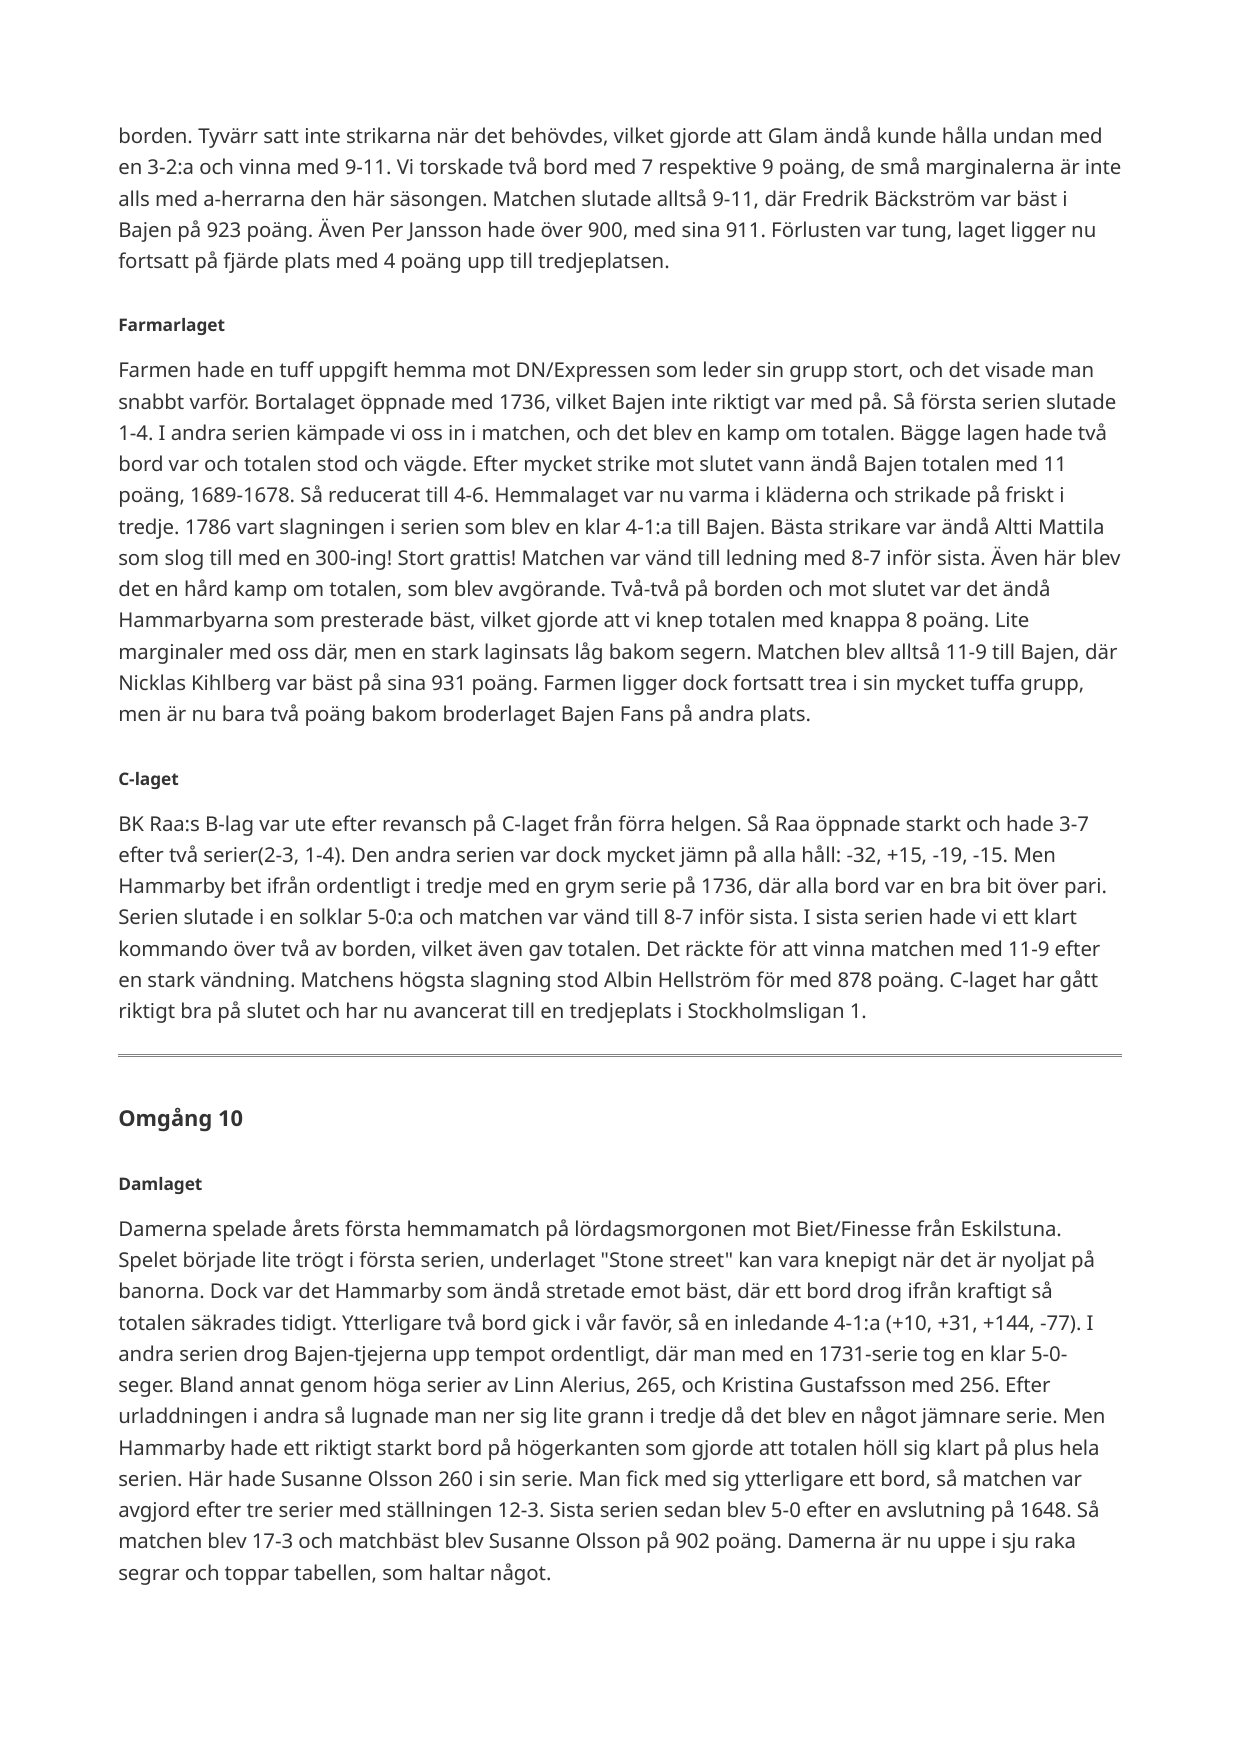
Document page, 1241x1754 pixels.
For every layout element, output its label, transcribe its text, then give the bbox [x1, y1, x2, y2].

text Farmen hade en tuff uppgift hemma mot DN/Expressen som leder sin grupp stort, och det visade man snabbt varför. Bortalaget öppnade med 1736, vilket Bajen inte riktigt var med på. Så första serien slutade 1-4. I andra serien kämpade vi oss in i matchen, och det blev en kamp om totalen. Bägge lagen hade två bord var och totalen stod och vägde. Efter mycket strike mot slutet vann ändå Bajen totalen med 11 poäng, 1689-1678. Så reducerat till 4-6. Hemmalaget var nu varma i kläderna och strikade på friskt i tredje. 1786 vart slagningen i serien som blev en klar 4-1:a till Bajen. Bästa strikare var ändå Altti Mattila som slog till med en 300-ing! Stort grattis! Matchen var vänd till ledning med 8-7 inför sista. Även här blev det en hård kamp om totalen, som blev avgörande. Två-två på borden och mot slutet var det ändå Hammarbyarna som presterade bäst, vilket gjorde att vi knep totalen med knappa 8 poäng. Lite marginaler med oss där, men en stark laginsats låg bakom segern. Matchen blev alltså 11-9 till Bajen, där Nicklas Kihlberg var bäst på sina 931 poäng. Farmen ligger dock fortsatt trea i sin mycket tuffa grupp, men är nu bara två poäng bakom broderlaget Bajen Fans på andra plats. [118, 352, 1122, 727]
subtitle Damlaget [118, 1164, 1122, 1196]
text borden. Tyvärr satt inte strikarna när det behövdes, vilket gjorde att Glam ändå kunde hålla undan med en 3-2:a och vinna med 9-11. Vi torskade två bord med 7 respektive 9 poäng, de små marginalerna är inte alls med a-herrarna den här säsongen. Matchen slutade alltså 9-11, där Fredrik Bäckström var bäst i Bajen på 923 poäng. Även Per Jansson hade över 900, med sina 911. Förlusten var tung, laget ligger nu fortsatt på fjärde plats med 4 poäng upp till tredjeplatsen. [118, 118, 1122, 274]
text Damerna spelade årets första hemmamatch på lördagsmorgonen mot Biet/Finesse från Eskilstuna. Spelet började lite trögt i första serien, underlaget "Stone street" kan vara knepigt när det är nyoljat på banorna. Dock var det Hammarby som ändå stretade emot bäst, där ett bord drog ifrån kraftigt så totalen säkrades tidigt. Ytterligare två bord gick i vår favör, så en inledande 4-1:a (+10, +31, +144, -77). I andra serien drog Bajen-tjejerna upp tempot ordentligt, där man med en 1731-serie tog en klar 5-0-seger. Bland annat genom höga serier av Linn Alerius, 265, och Kristina Gustafsson med 256. Efter urladdningen i andra så lugnade man ner sig lite grann i tredje då det blev en något jämnare serie. Men Hammarby hade ett riktigt starkt bord på högerkanten som gjorde att totalen höll sig klart på plus hela serien. Här hade Susanne Olsson 260 i sin serie. Man fick med sig ytterligare ett bord, så matchen var avgjord efter tre serier med ställningen 12-3. Sista serien sedan blev 5-0 efter en avslutning på 1648. Så matchen blev 17-3 och matchbäst blev Susanne Olsson på 902 poäng. Damerna är nu uppe i sju raka segrar och toppar tabellen, som haltar något. [118, 1211, 1122, 1586]
text BK Raa:s B-lag var ute efter revansch på C-laget från förra helgen. Så Raa öppnade starkt och hade 3-7 efter två serier(2-3, 1-4). Den andra serien var dock mycket jämn på alla håll: -32, +15, -19, -15. Men Hammarby bet ifrån ordentligt i tredje med en grym serie på 1736, där alla bord var en bra bit över pari. Serien slutade i en solklar 5-0:a och matchen var vänd till 8-7 inför sista. I sista serien hade vi ett klart kommando över två av borden, vilket även gav totalen. Det räckte för att vinna matchen med 11-9 efter en stark vändning. Matchens högsta slagning stod Albin Hellström för med 878 poäng. C-laget har gått riktigt bra på slutet och har nu avancerat till en tredjeplats i Stockholmsligan 1. [118, 806, 1122, 1024]
subtitle Omgång 10 [118, 1102, 1122, 1133]
subtitle C-laget [118, 759, 1122, 790]
subtitle Farmarlaget [118, 306, 1122, 337]
